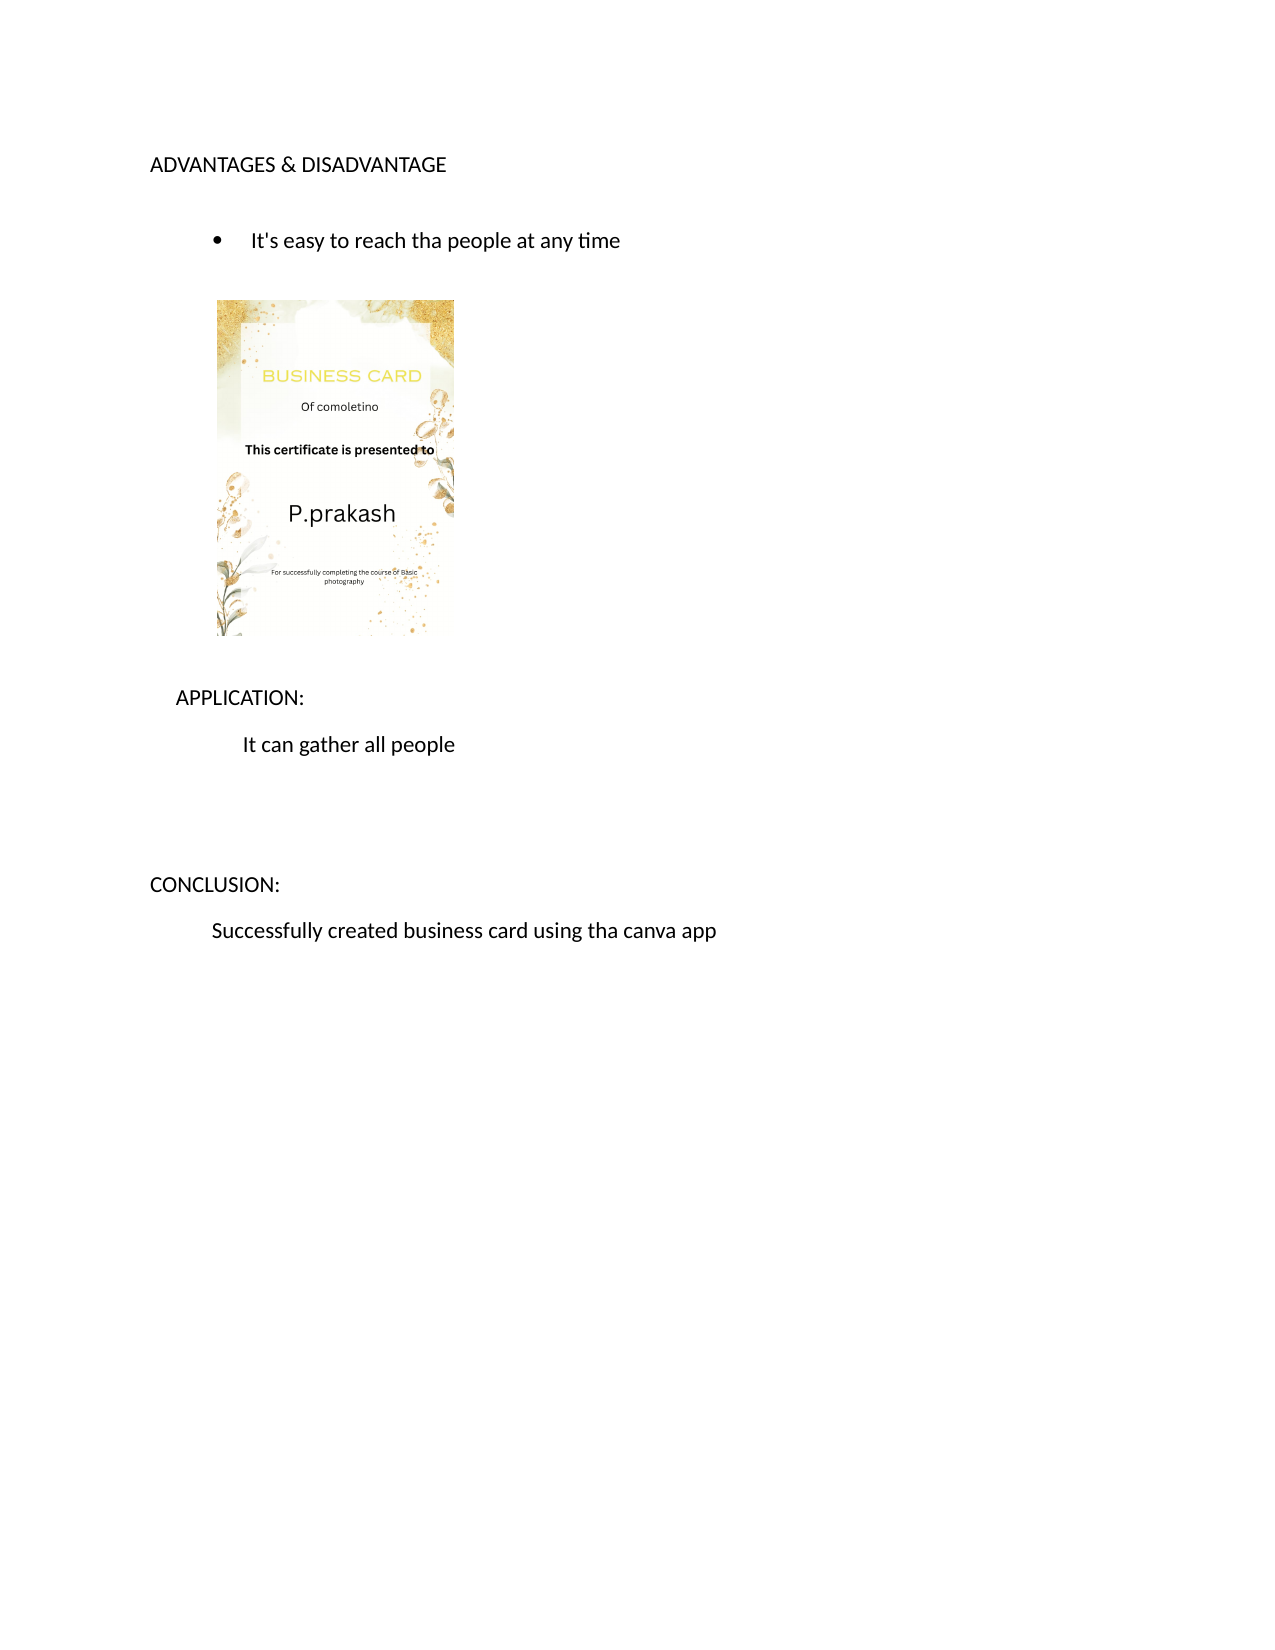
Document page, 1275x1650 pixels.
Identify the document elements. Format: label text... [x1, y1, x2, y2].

text Successfully created business card using tha canva app [150, 916, 1125, 944]
text It can gather all people [150, 730, 1125, 758]
text CONCLUSION: [150, 870, 1125, 898]
text ADVANTAGES & DISADVANTAGE [150, 150, 1125, 178]
list It's easy to reach tha people at any time [213, 226, 1125, 254]
text APPLICATION: [150, 683, 1125, 712]
